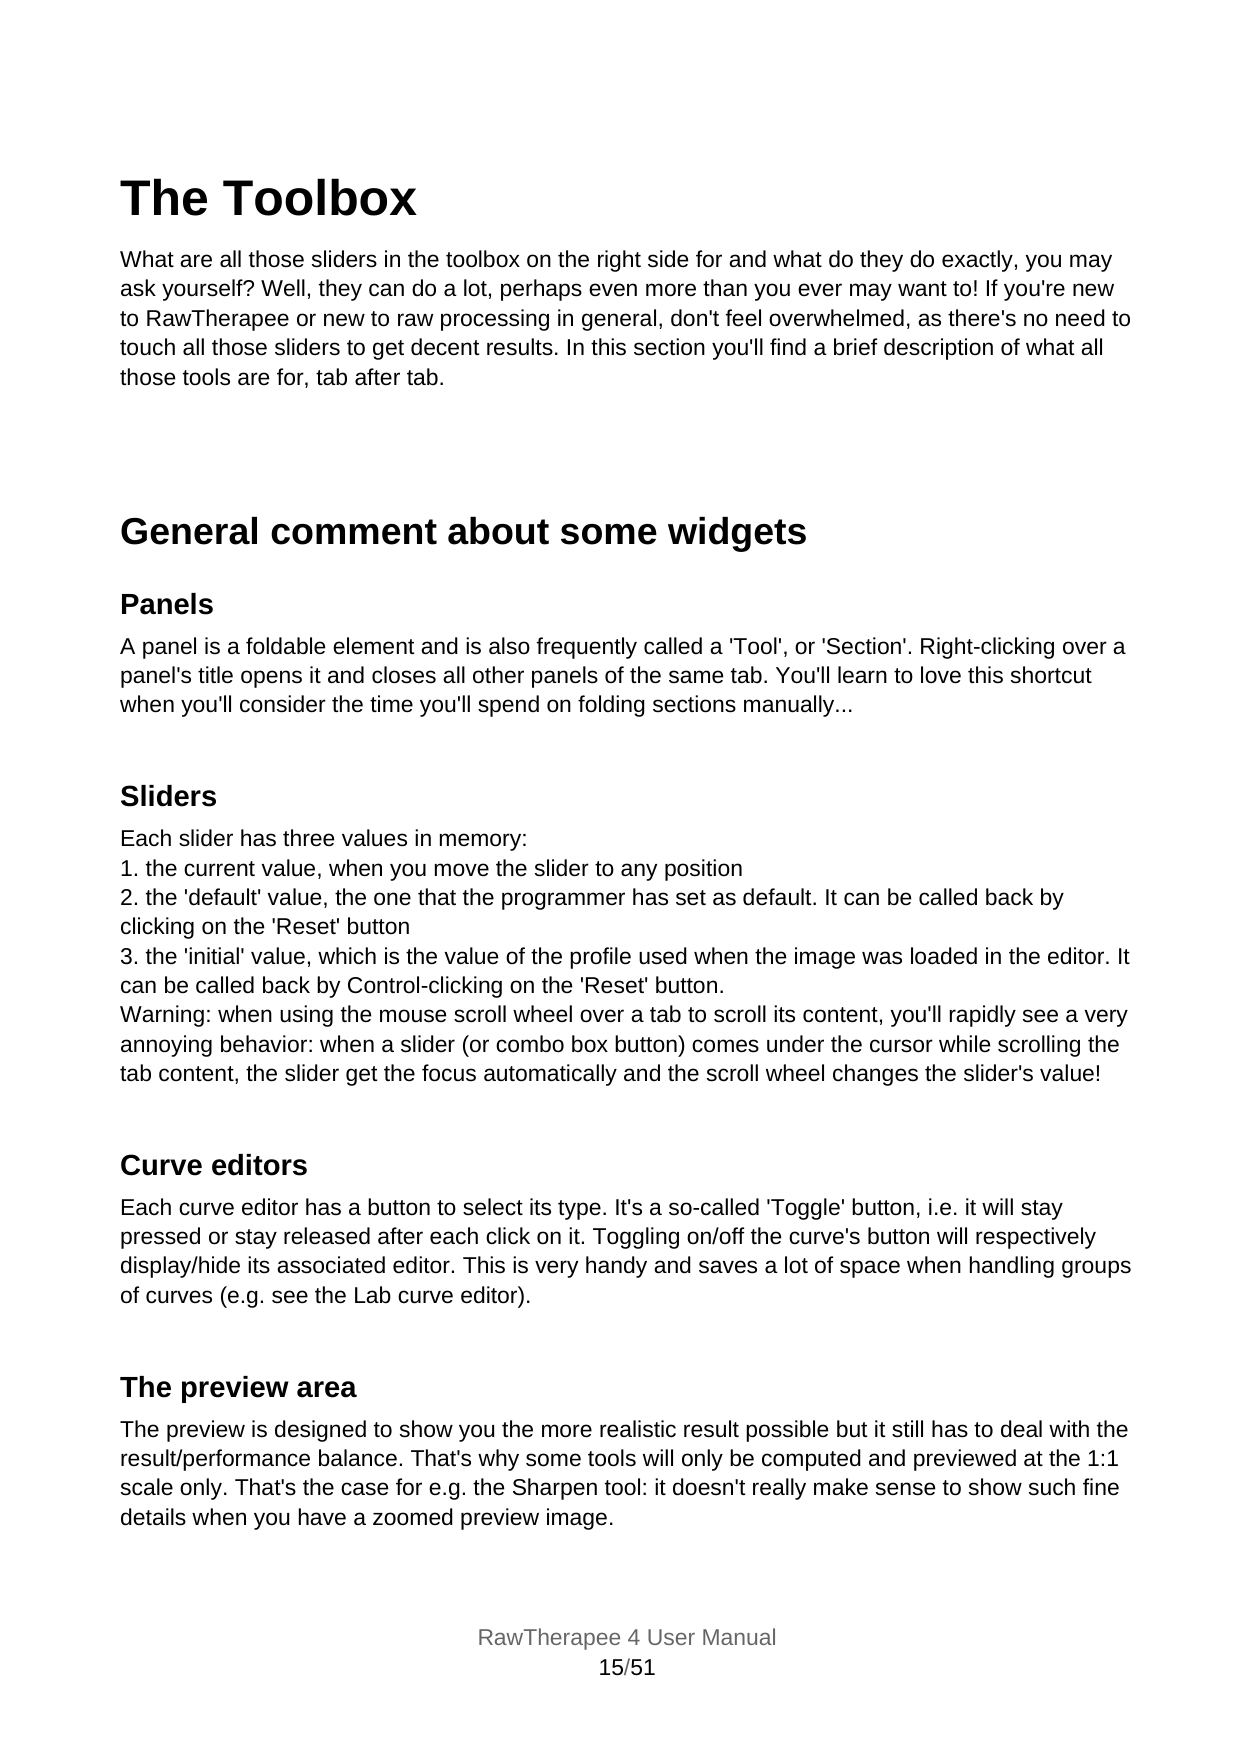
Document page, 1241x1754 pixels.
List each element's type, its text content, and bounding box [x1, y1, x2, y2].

text 2. the 'default' value, the one that the programmer has set as default. It can be called back by clicking on the 'Reset' button [120, 884, 1134, 939]
text 3. the 'initial' value, which is the value of the profile used when the image was loaded in the editor. It can be called back by Control-clicking on the 'Reset' button. [120, 943, 1134, 998]
text Each curve editor has a button to select its type. It's a so-called 'Toggle' button, i.e. it will stay pressed or stay released after each click on it. Toggling on/off the curve's button will respectively display/hide its associated editor. This is very handy and saves a lot of space when handling groups of curves (e.g. see the Lab curve editor). [120, 1194, 1134, 1308]
subtitle General comment about some widgets [120, 510, 1134, 552]
subtitle Panels [120, 588, 1134, 620]
subtitle The preview area [120, 1371, 1134, 1403]
text Warning: when using the mouse scroll wheel over a tab to scroll its content, you'll rapidly see a very annoying behavior: when a slider (or combo box button) comes under the cursor while scrolling the tab content, the slider get the focus automatically and the scroll wheel changes the slider's value! [120, 1002, 1134, 1086]
subtitle The Toolbox [120, 170, 1134, 226]
text What are all those sliders in the toolbox on the right side for and what do they do exactly, you may ask yourself? Well, they can do a lot, perhaps even more than you ever may want to! If you're new to RawTherapee or new to raw processing in general, don't feel overwhelmed, as there's no need to touch all those sliders to get decent results. In this section you'll find a brief description of what all those tools are for, tab after tab. [120, 247, 1134, 390]
text 1. the current value, when you move the slider to any position [120, 855, 1134, 881]
text A panel is a foldable element and is also frequently called a 'Tool', or 'Section'. Right-clicking over a panel's title opens it and closes all other panels of the same tab. You'll learn to love this shortcut when you'll consider the time you'll spend on folding sections manually... [120, 633, 1134, 718]
text Each slider has three values in memory: [120, 826, 1134, 851]
text The preview is designed to show you the more realistic result possible but it still has to deal with the result/performance balance. That's why some tools will only be computed and previewed at the 1:1 scale only. That's the case for e.g. the Sharpen tool: it doesn't really make sense to show such fine details when you have a zoomed preview image. [120, 1416, 1134, 1530]
subtitle Sliders [120, 780, 1134, 813]
subtitle Curve editors [120, 1149, 1134, 1181]
